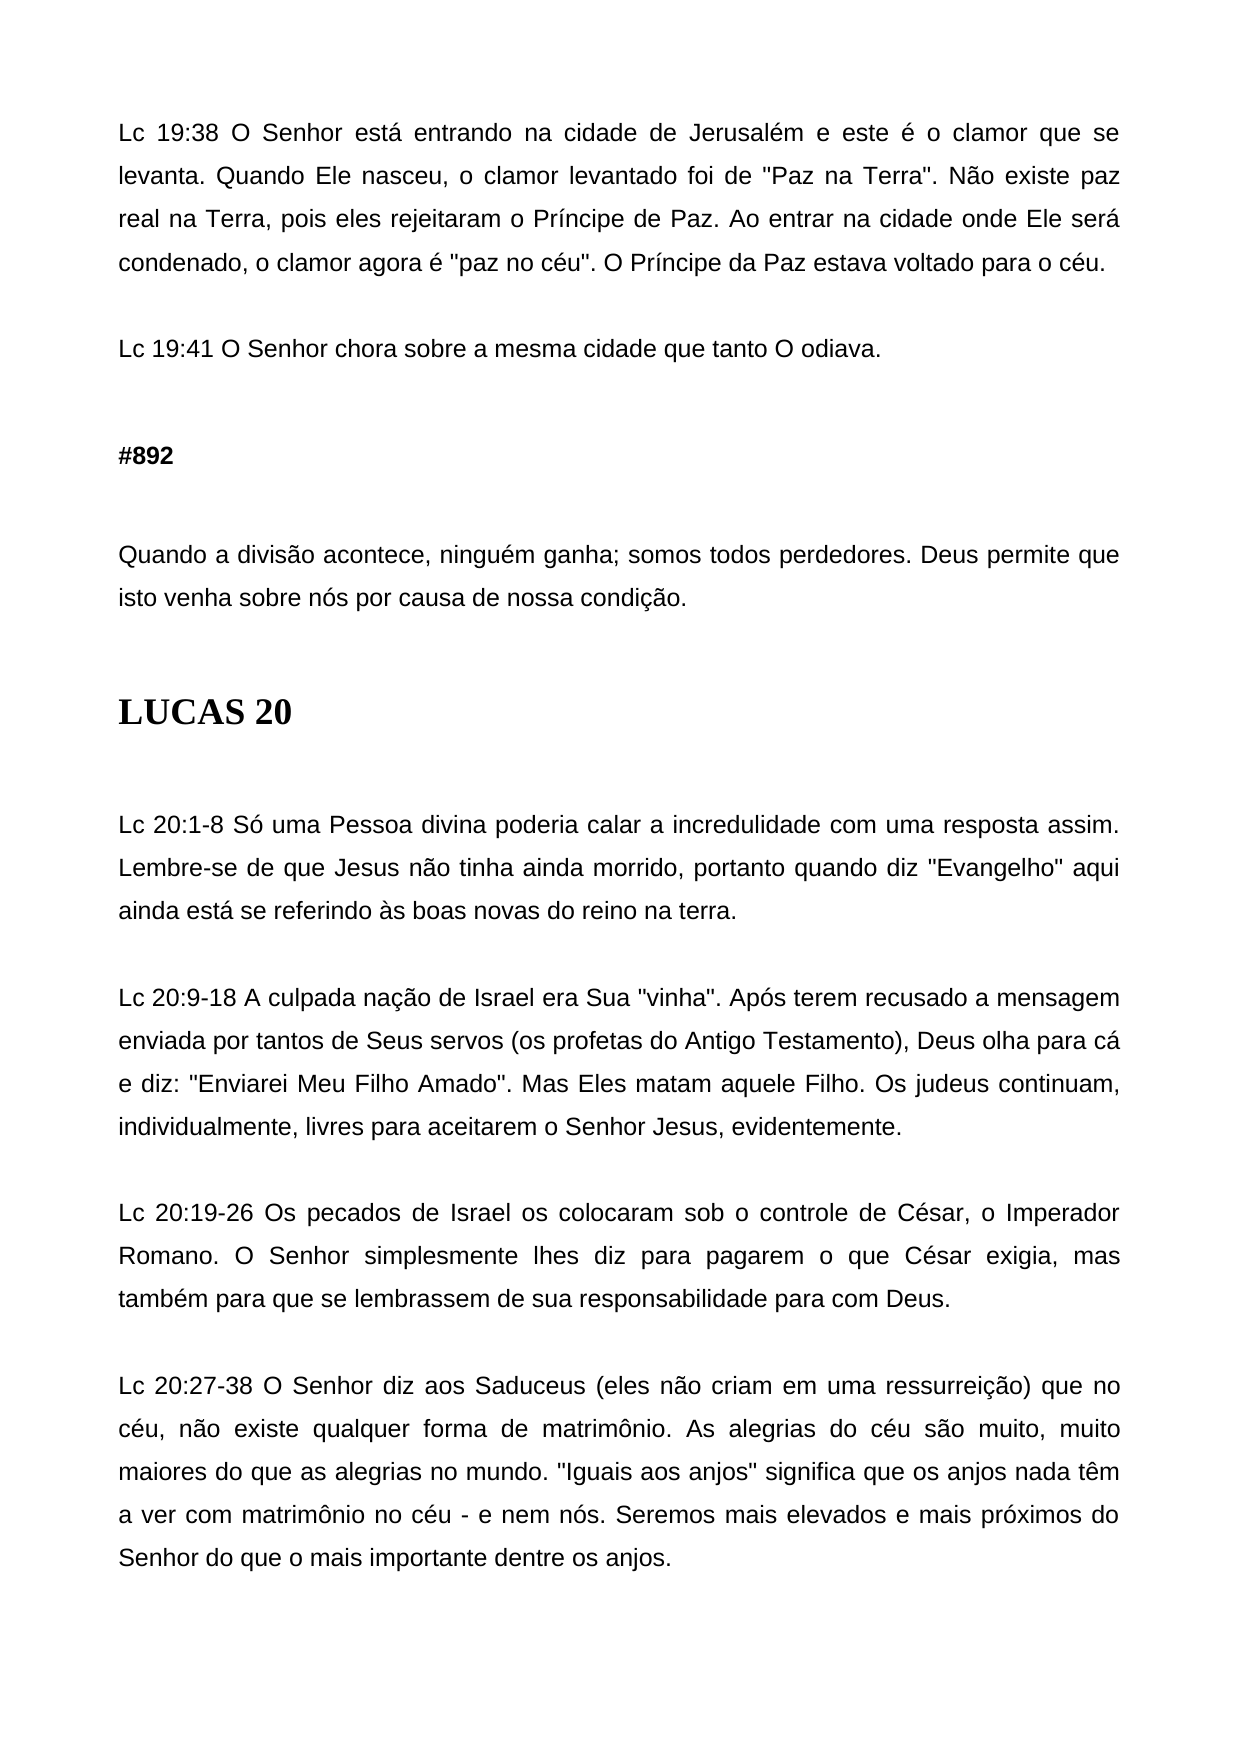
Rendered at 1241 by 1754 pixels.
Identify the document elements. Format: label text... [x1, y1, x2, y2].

text Lc 19:41 O Senhor chora sobre a mesma cidade que tanto O odiava. [118, 334, 1122, 362]
text Lc 20:9-18 A culpada nação de Israel era Sua "vinha". Após terem recusado a mensagem enviada por tantos de Seus servos (os profetas do Antigo Testamento), Deus olha para cá e diz: "Enviarei Meu Filho Amado". Mas Eles matam aquele Filho. Os judeus continuam, individualmente, livres para aceitarem o Senhor Jesus, evidentemente. [118, 983, 1122, 1141]
text Lc 20:1-8 Só uma Pessoa divina poderia calar a incredulidade com uma resposta assim. Lembre-se de que Jesus não tinha ainda morrido, portanto quando diz "Evangelho" aqui ainda está se referindo às boas novas do reino na terra. [118, 810, 1122, 925]
text Lc 20:27-38 O Senhor diz aos Saduceus (eles não criam em uma ressurreição) que no céu, não existe qualquer forma de matrimônio. As alegrias do céu são muito, muito maiores do que as alegrias no mundo. "Iguais aos anjos" significa que os anjos nada têm a ver com matrimônio no céu - e nem nós. Seremos mais elevados e mais próximos do Senhor do que o mais importante dentre os anjos. [118, 1371, 1122, 1572]
subtitle LUCAS 20 [118, 690, 1122, 733]
text Lc 19:38 O Senhor está entrando na cidade de Jerusalém e este é o clamor que se levanta. Quando Ele nasceu, o clamor levantado foi de "Paz na Terra". Não existe paz real na Terra, pois eles rejeitaram o Príncipe de Paz. Ao entrar na cidade onde Ele será condenado, o clamor agora é "paz no céu". O Príncipe da Paz estava voltado para o céu. [118, 118, 1122, 276]
subtitle #892 [118, 441, 1122, 469]
text Quando a divisão acontece, ninguém ganha; somos todos perdedores. Deus permite que isto venha sobre nós por causa de nossa condição. [118, 539, 1122, 611]
text Lc 20:19-26 Os pecados de Israel os colocaram sob o controle de César, o Imperador Romano. O Senhor simplesmente lhes diz para pagarem o que César exigia, mas também para que se lembrassem de sua responsabilidade para com Deus. [118, 1198, 1122, 1313]
